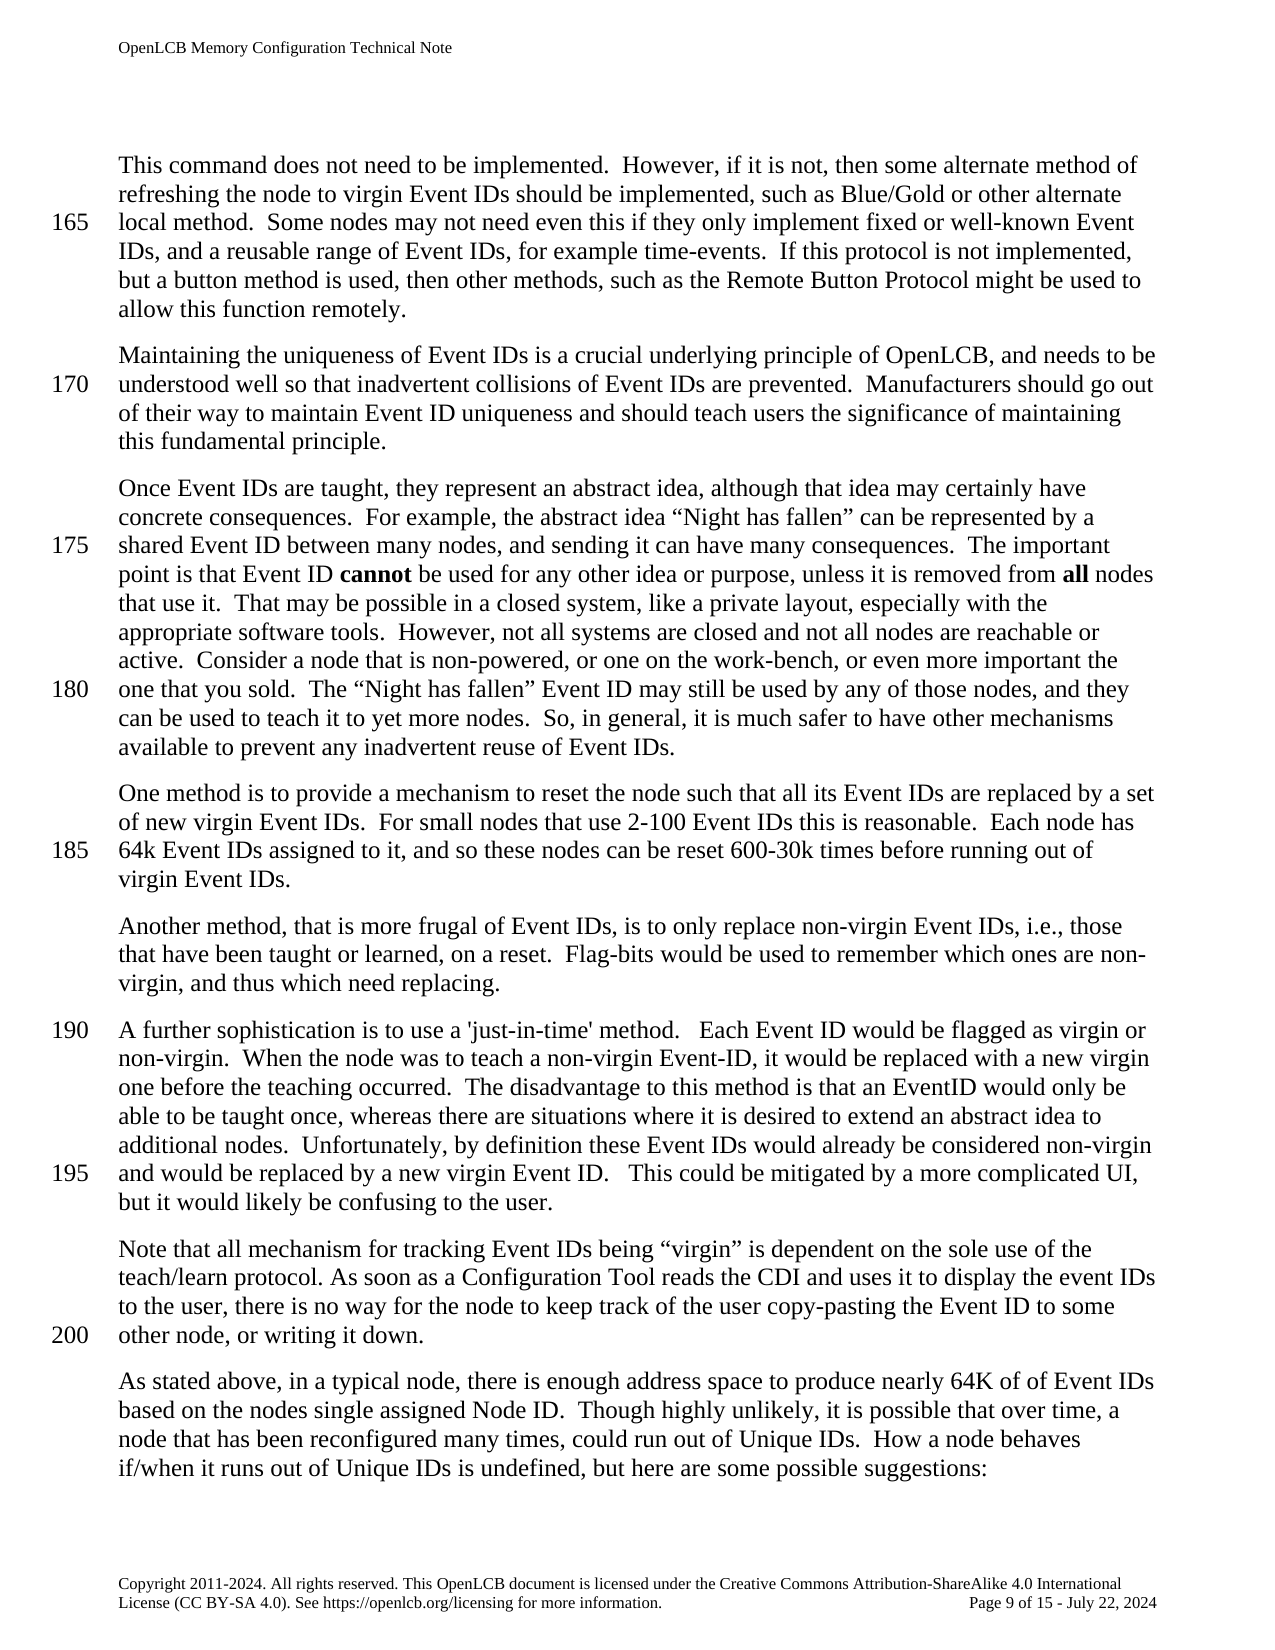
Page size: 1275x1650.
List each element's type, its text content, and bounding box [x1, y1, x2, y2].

text As stated above, in a typical node, there is enough address space to produce nearly 64K of of Event IDs based on the nodes single assigned Node ID. Though highly unlikely, it is possible that over time, a node that has been reconfigured many times, could run out of Unique IDs. How a node behaves if/when it runs out of Unique IDs is undefined, but here are some possible suggestions: [118, 1366, 1157, 1481]
text A further sophistication is to use a 'just-in-time' method. Each Event ID would be flagged as virgin or non-virgin. When the node was to teach a non-virgin Event-ID, it would be replaced with a new virgin one before the teaching occurred. The disadvantage to this method is that an EventID would only be able to be taught once, whereas there are situations where it is desired to extend an abstract idea to additional nodes. Unfortunately, by definition these Event IDs would already be considered non-virgin and would be replaced by a new virgin Event ID. This could be mitigated by a more complicated UI, but it would likely be confusing to the user. [118, 1015, 1157, 1216]
text Once Event IDs are taught, they represent an abstract idea, although that idea may certainly have concrete consequences. For example, the abstract idea “Night has fallen” can be represented by a shared Event ID between many nodes, and sending it can have many consequences. The important point is that Event ID cannot be used for any other idea or purpose, unless it is removed from all nodes that use it. That may be possible in a closed system, like a private layout, especially with the appropriate software tools. However, not all systems are closed and not all nodes are reachable or active. Consider a node that is non-powered, or one on the work-bench, or even more important the one that you sold. The “Night has fallen” Event ID may still be used by any of those nodes, and they can be used to teach it to yet more nodes. So, in general, it is much safer to have other mechanisms available to prevent any inadvertent reuse of Event IDs. [118, 473, 1157, 760]
text One method is to provide a mechanism to reset the node such that all its Event IDs are replaced by a set of new virgin Event IDs. For small nodes that use 2-100 Event IDs this is reasonable. Each node has 64k Event IDs assigned to it, and so these nodes can be reset 600-30k times before running out of virgin Event IDs. [118, 778, 1157, 893]
text Another method, that is more frugal of Event IDs, is to only replace non-virgin Event IDs, i.e., those that have been taught or learned, on a reset. Flag-bits would be used to remember which ones are non-virgin, and thus which need replacing. [118, 911, 1157, 997]
text Maintaining the uniqueness of Event IDs is a crucial underlying principle of OpenLCB, and needs to be understood well so that inadvertent collisions of Event IDs are prevented. Manufacturers should go out of their way to maintain Event ID uniqueness and should teach users the significance of maintaining this fundamental principle. [118, 340, 1157, 455]
text Note that all mechanism for tracking Event IDs being “virgin” is dependent on the sole use of the teach/learn protocol. As soon as a Configuration Tool reads the CDI and uses it to display the event IDs to the user, there is no way for the node to keep track of the user copy-pasting the Event ID to some other node, or writing it down. [118, 1234, 1157, 1349]
text This command does not need to be implemented. However, if it is not, then some alternate method of refreshing the node to virgin Event IDs should be implemented, such as Blue/Gold or other alternate local method. Some nodes may not need even this if they only implement fixed or well-known Event IDs, and a reusable range of Event IDs, for example time-events. If this protocol is not implemented, but a button method is used, then other methods, such as the Remote Button Protocol might be used to allow this function remotely. [118, 150, 1157, 322]
